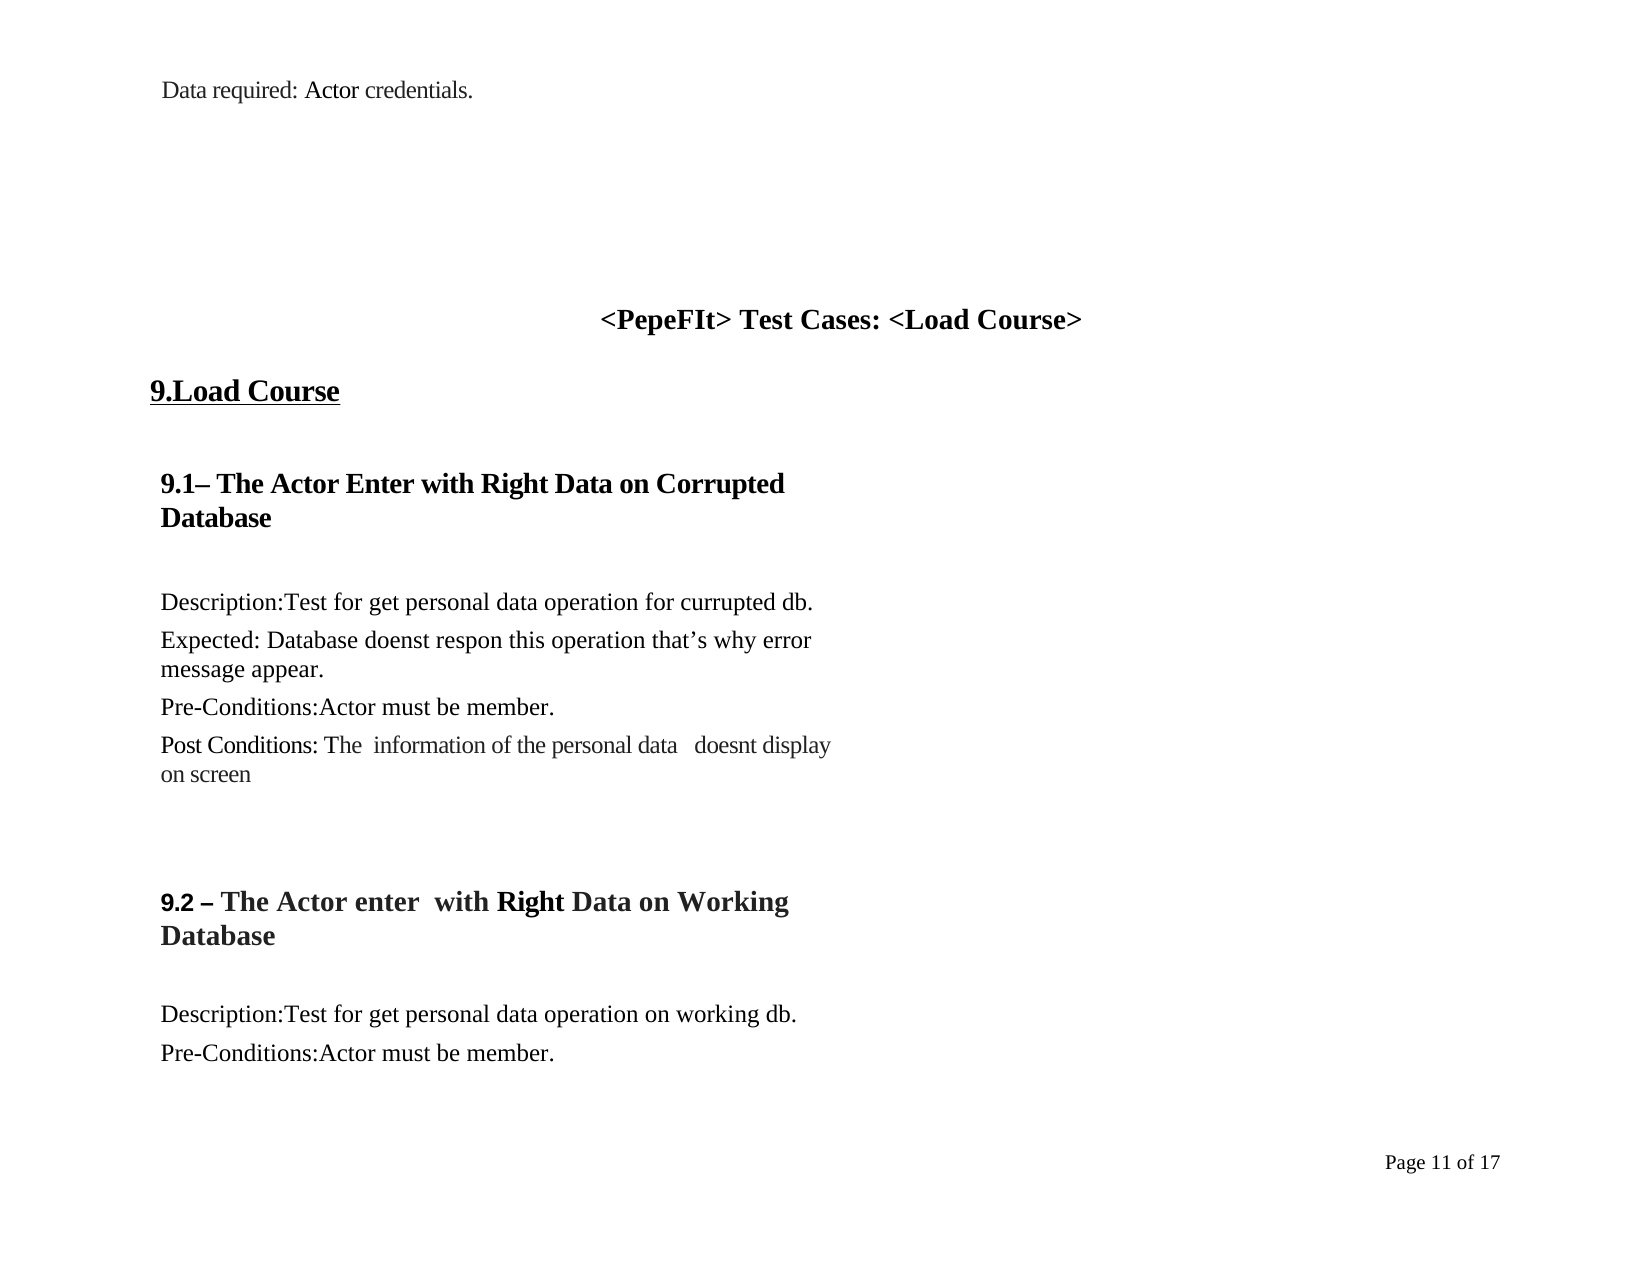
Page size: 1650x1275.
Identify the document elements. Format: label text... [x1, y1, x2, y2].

list 9.2 – The Actor enter with Right Data on Working Database [160, 884, 846, 951]
list Description:Test for get personal data operation on working db. [160, 999, 846, 1028]
list Post Conditions: The information of the personal data doesnt display on screen [160, 731, 846, 788]
list Expected: Database doenst respon this operation that’s why error message appear. [160, 625, 846, 683]
list Pre-Conditions:Actor must be member. [160, 692, 846, 721]
list 9.1– The Actor Enter with Right Data on Corrupted Database [160, 467, 846, 534]
list Pre-Conditions:Actor must be member. [160, 1038, 846, 1066]
text 9.Load Course [150, 373, 1500, 409]
text Data required: Actor credentials. [150, 75, 1500, 104]
text <PepeFIt> Test Cases: <Load Course> [150, 302, 1500, 336]
list Description:Test for get personal data operation for currupted db. [160, 587, 846, 616]
